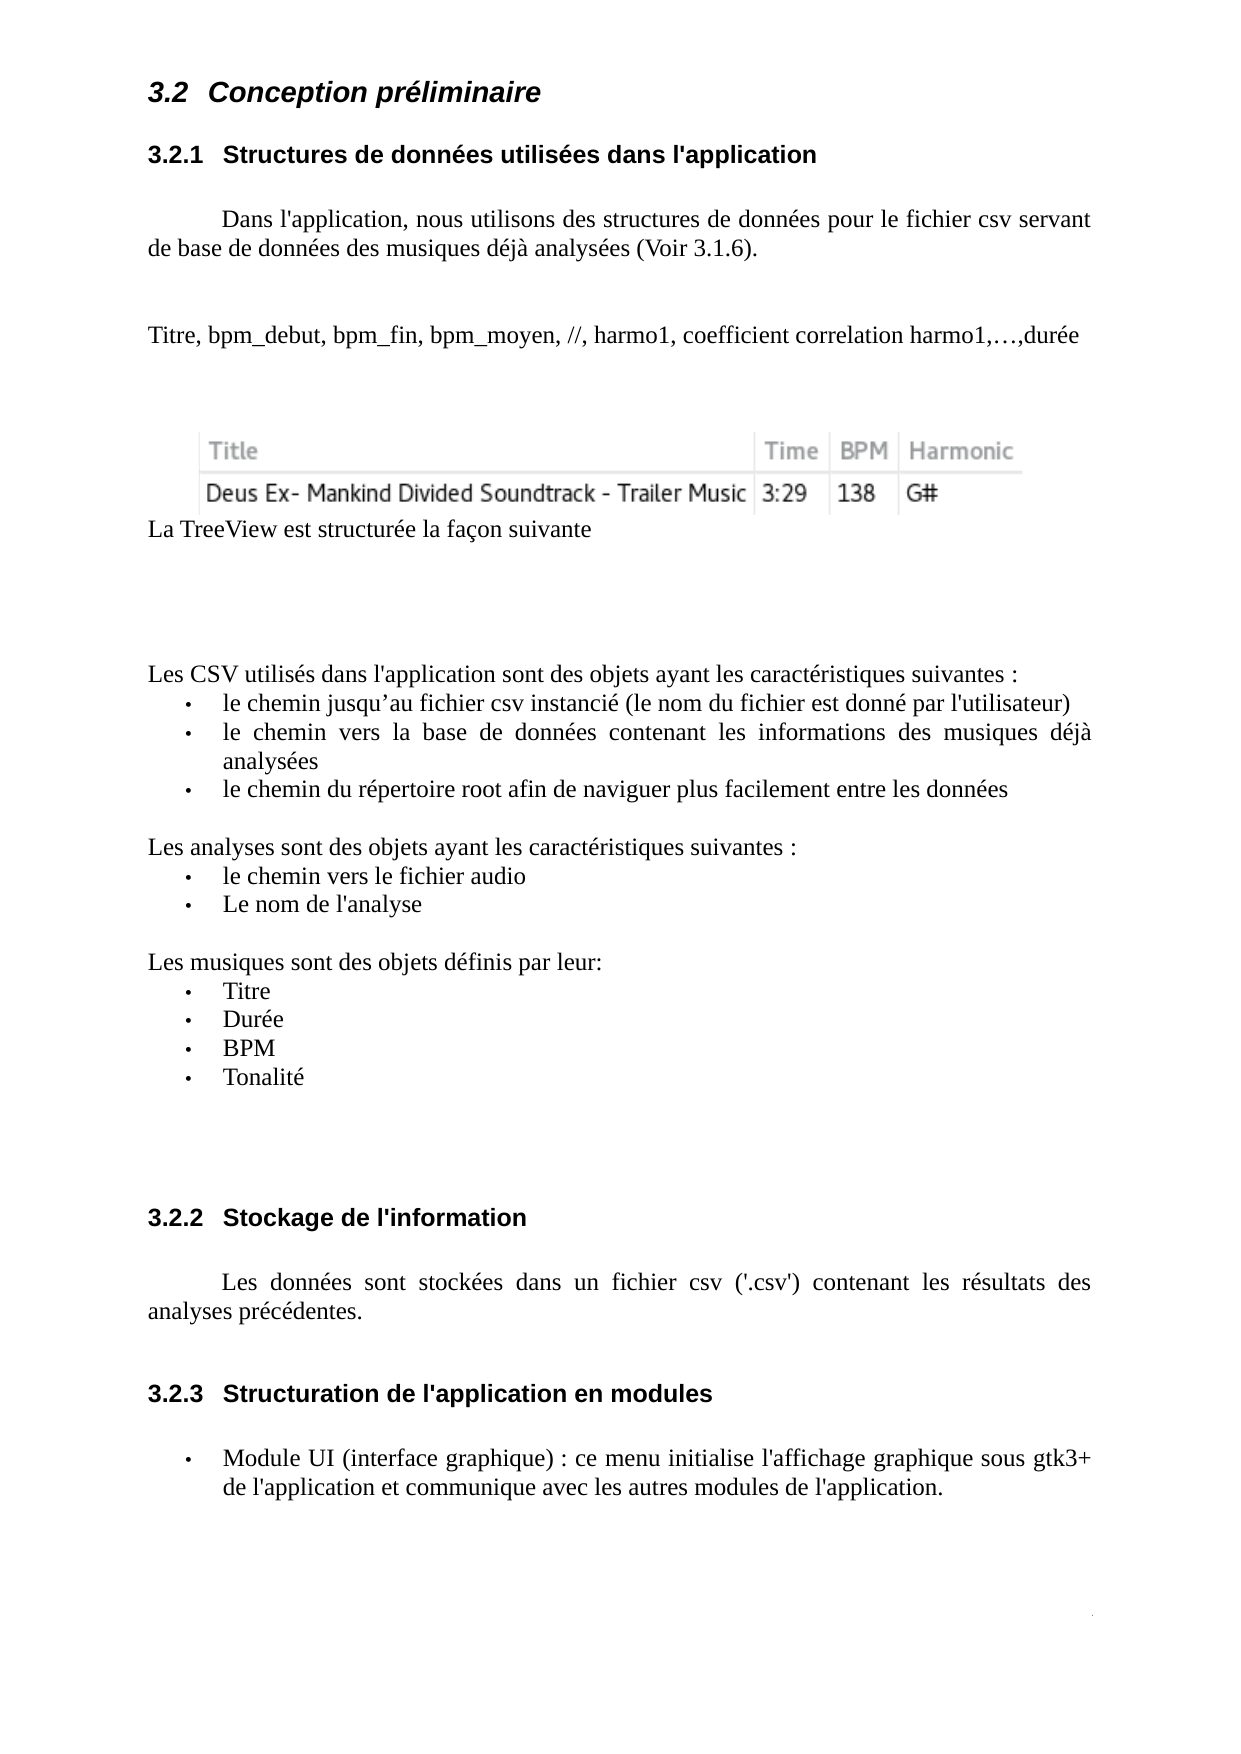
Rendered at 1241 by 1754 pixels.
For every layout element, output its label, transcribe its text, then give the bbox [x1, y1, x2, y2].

list le chemin vers le fichier audio [185, 861, 1092, 889]
text La TreeView est structurée la façon suivante [148, 407, 1092, 543]
list BPM [185, 1033, 1092, 1062]
list le chemin du répertoire root afin de naviguer plus facilement entre les données [185, 774, 1092, 803]
list Tonalité [185, 1062, 1092, 1091]
list Module UI (interface graphique) : ce menu initialise l'affichage graphique sous gtk3+ de l'application et communique avec les autres modules de l'application. [185, 1443, 1092, 1500]
text Dans l'application, nous utilisons des structures de données pour le fichier csv servant de base de données des musiques déjà analysées (Voir 3.1.6). [148, 204, 1092, 261]
subtitle Structuration de l'application en modules [148, 1379, 1092, 1407]
text Les musiques sont des objets définis par leur: [148, 947, 1092, 976]
text Les analyses sont des objets ayant les caractéristiques suivantes : [148, 832, 1092, 861]
subtitle Conception préliminaire [148, 75, 1092, 108]
subtitle Stockage de l'information [148, 1203, 1092, 1232]
list Le nom de l'analyse [185, 889, 1092, 918]
list le chemin jusqu’au fichier csv instancié (le nom du fichier est donné par l'utilisateur) [185, 688, 1092, 717]
list Titre [185, 976, 1092, 1004]
text Les CSV utilisés dans l'application sont des objets ayant les caractéristiques suivantes : [148, 659, 1092, 688]
text Les données sont stockées dans un fichier csv ('.csv') contenant les résultats des analyses précédentes. [148, 1267, 1092, 1324]
list le chemin vers la base de données contenant les informations des musiques déjà analysées [185, 717, 1092, 774]
text Titre, bpm_debut, bpm_fin, bpm_moyen, //, harmo1, coefficient correlation harmo1,…,durée [148, 320, 1092, 348]
list Durée [185, 1004, 1092, 1033]
subtitle Structures de données utilisées dans l'application [148, 140, 1092, 168]
